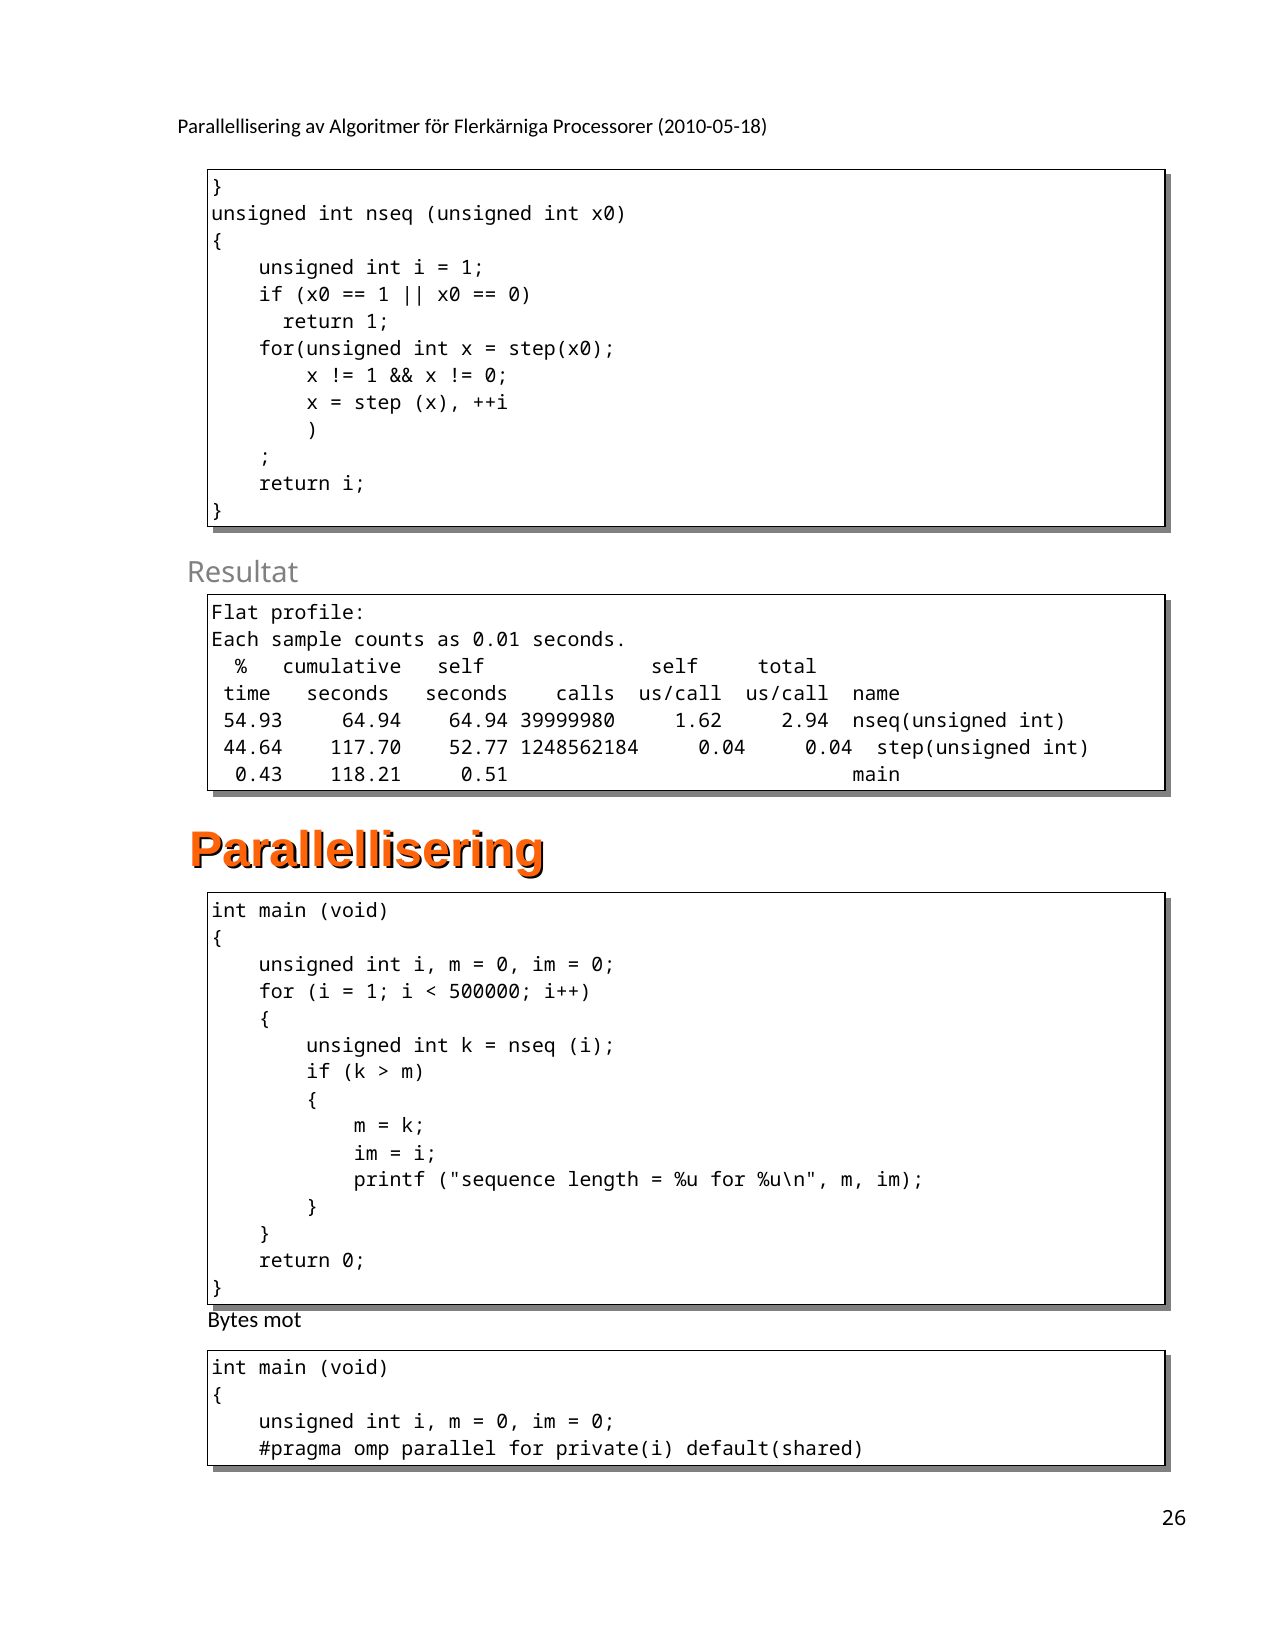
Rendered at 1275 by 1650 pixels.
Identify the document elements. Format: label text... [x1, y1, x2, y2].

text { [208, 1377, 1164, 1403]
text unsigned int nseq (unsigned int x0) [208, 195, 1164, 222]
text unsigned int i = 1; [208, 249, 1164, 276]
text if (x0 == 1 || x0 == 0) [208, 276, 1164, 303]
text } [208, 1269, 1164, 1304]
text 44.64 117.70 52.77 1248562184 0.04 0.04 step(unsigned int) [208, 729, 1164, 756]
text 0.43 118.21 0.51 main [208, 756, 1164, 790]
text time seconds seconds calls us/call us/call name [208, 675, 1164, 702]
text int main (void) [208, 893, 1164, 919]
text } [208, 170, 1164, 195]
text } [208, 1216, 1164, 1243]
text im = i; [208, 1135, 1164, 1162]
text Flat profile: [208, 595, 1164, 621]
text ) [208, 411, 1164, 438]
text { [208, 919, 1164, 946]
text unsigned int k = nseq (i); [208, 1027, 1164, 1054]
subtitle Resultat [298, 551, 1177, 591]
text 54.93 64.94 64.94 39999980 1.62 2.94 nseq(unsigned int) [208, 702, 1164, 729]
text ; [208, 438, 1164, 465]
subtitle Parallellisering [545, 821, 1171, 877]
text x != 1 && x != 0; [208, 357, 1164, 384]
text printf ("sequence length = %u for %u\n", m, im); [208, 1162, 1164, 1189]
text { [208, 1000, 1164, 1027]
text % cumulative self self total [208, 648, 1164, 675]
text Each sample counts as 0.01 seconds. [208, 621, 1164, 648]
text m = k; [208, 1108, 1164, 1135]
text unsigned int i, m = 0, im = 0; [208, 946, 1164, 973]
text unsigned int i, m = 0, im = 0; [208, 1403, 1164, 1431]
text return i; [208, 465, 1164, 492]
text int main (void) [208, 1351, 1164, 1377]
text #pragma omp parallel for private(i) default(shared) [208, 1431, 1164, 1465]
text { [208, 1081, 1164, 1108]
text } [208, 1189, 1164, 1216]
text Bytes mot [306, 1311, 1171, 1334]
text for (i = 1; i < 500000; i++) [208, 973, 1164, 1000]
text for(unsigned int x = step(x0); [208, 330, 1164, 357]
text return 1; [208, 303, 1164, 330]
text } [208, 492, 1164, 526]
text return 0; [208, 1243, 1164, 1269]
text { [208, 222, 1164, 249]
text if (k > m) [208, 1054, 1164, 1081]
text x = step (x), ++i [208, 384, 1164, 411]
